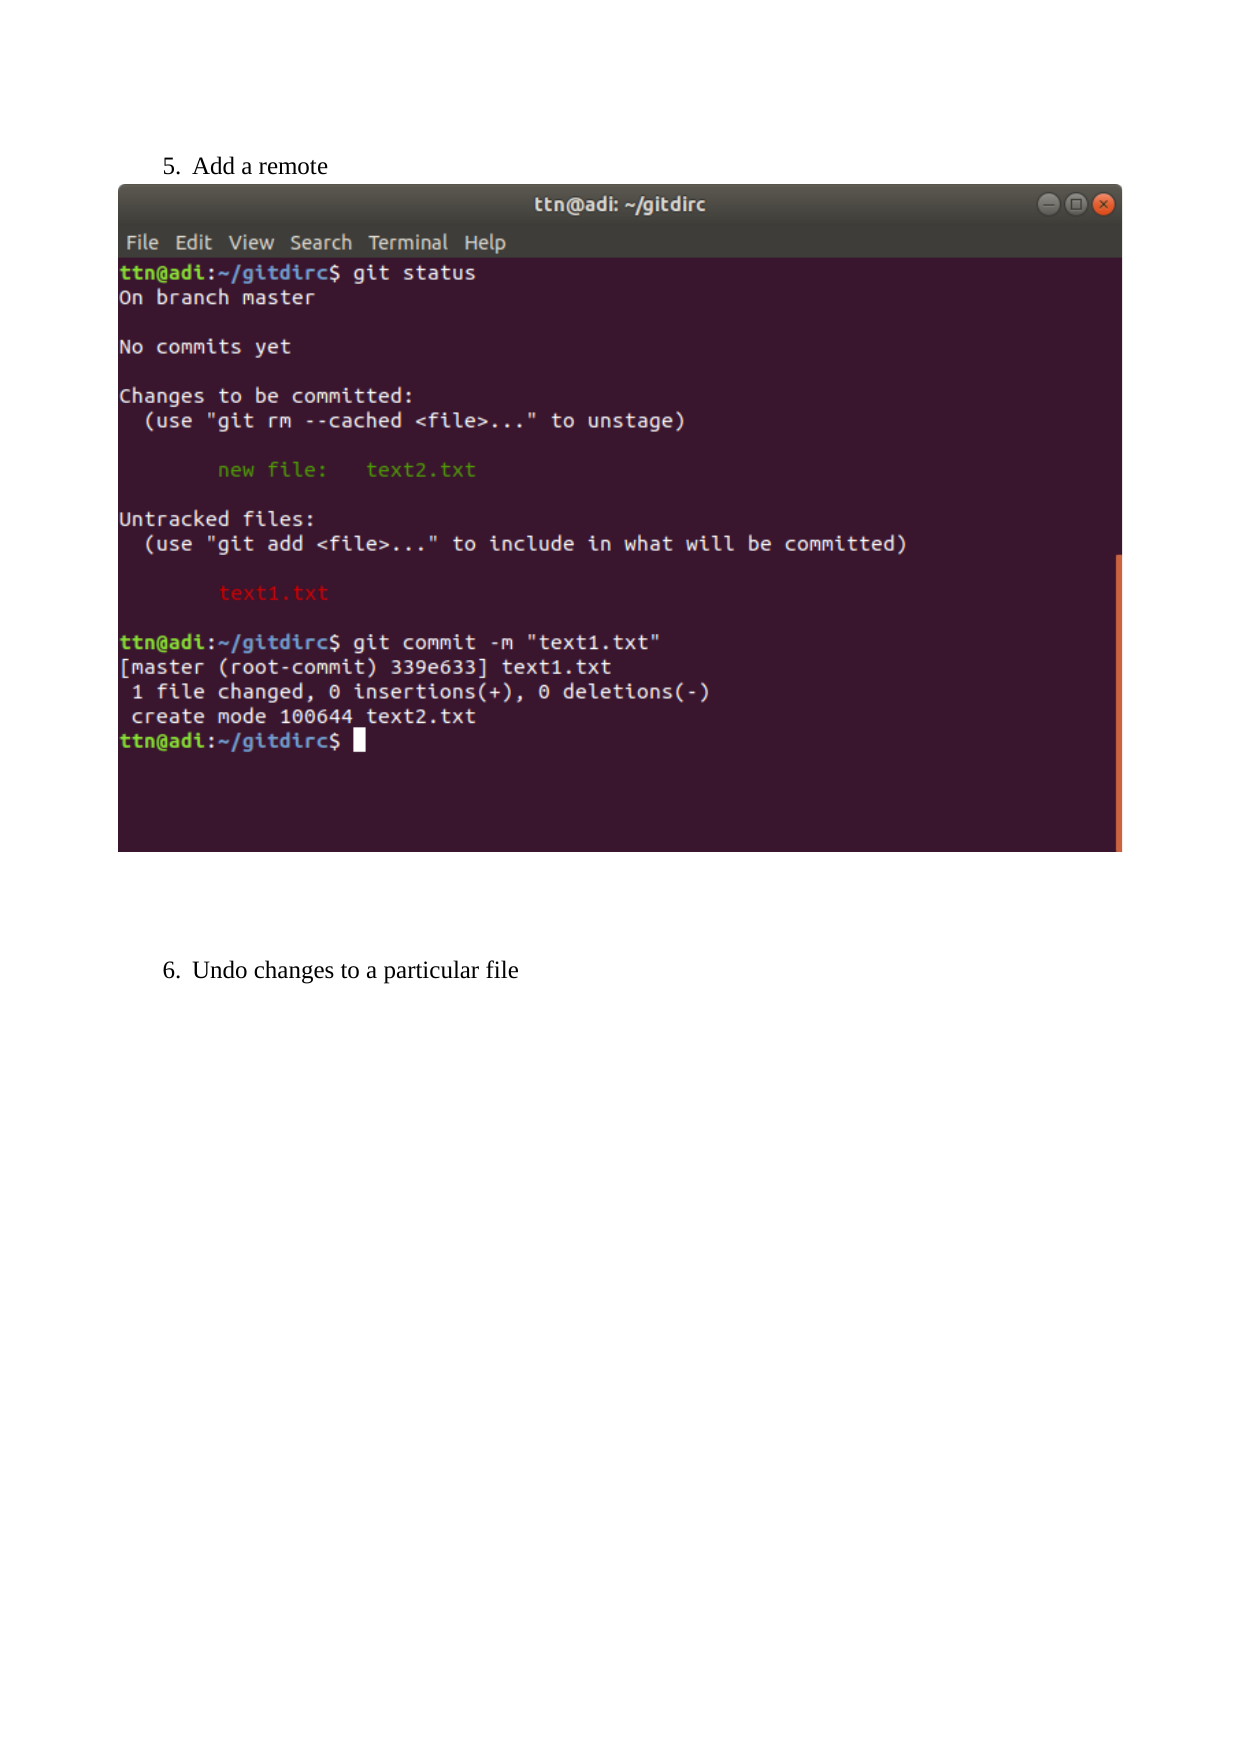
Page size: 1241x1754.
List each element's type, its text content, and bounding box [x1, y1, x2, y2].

list Undo changes to a particular file [162, 955, 1122, 984]
picture [118, 184, 1123, 852]
list Add a remote [162, 151, 1122, 180]
